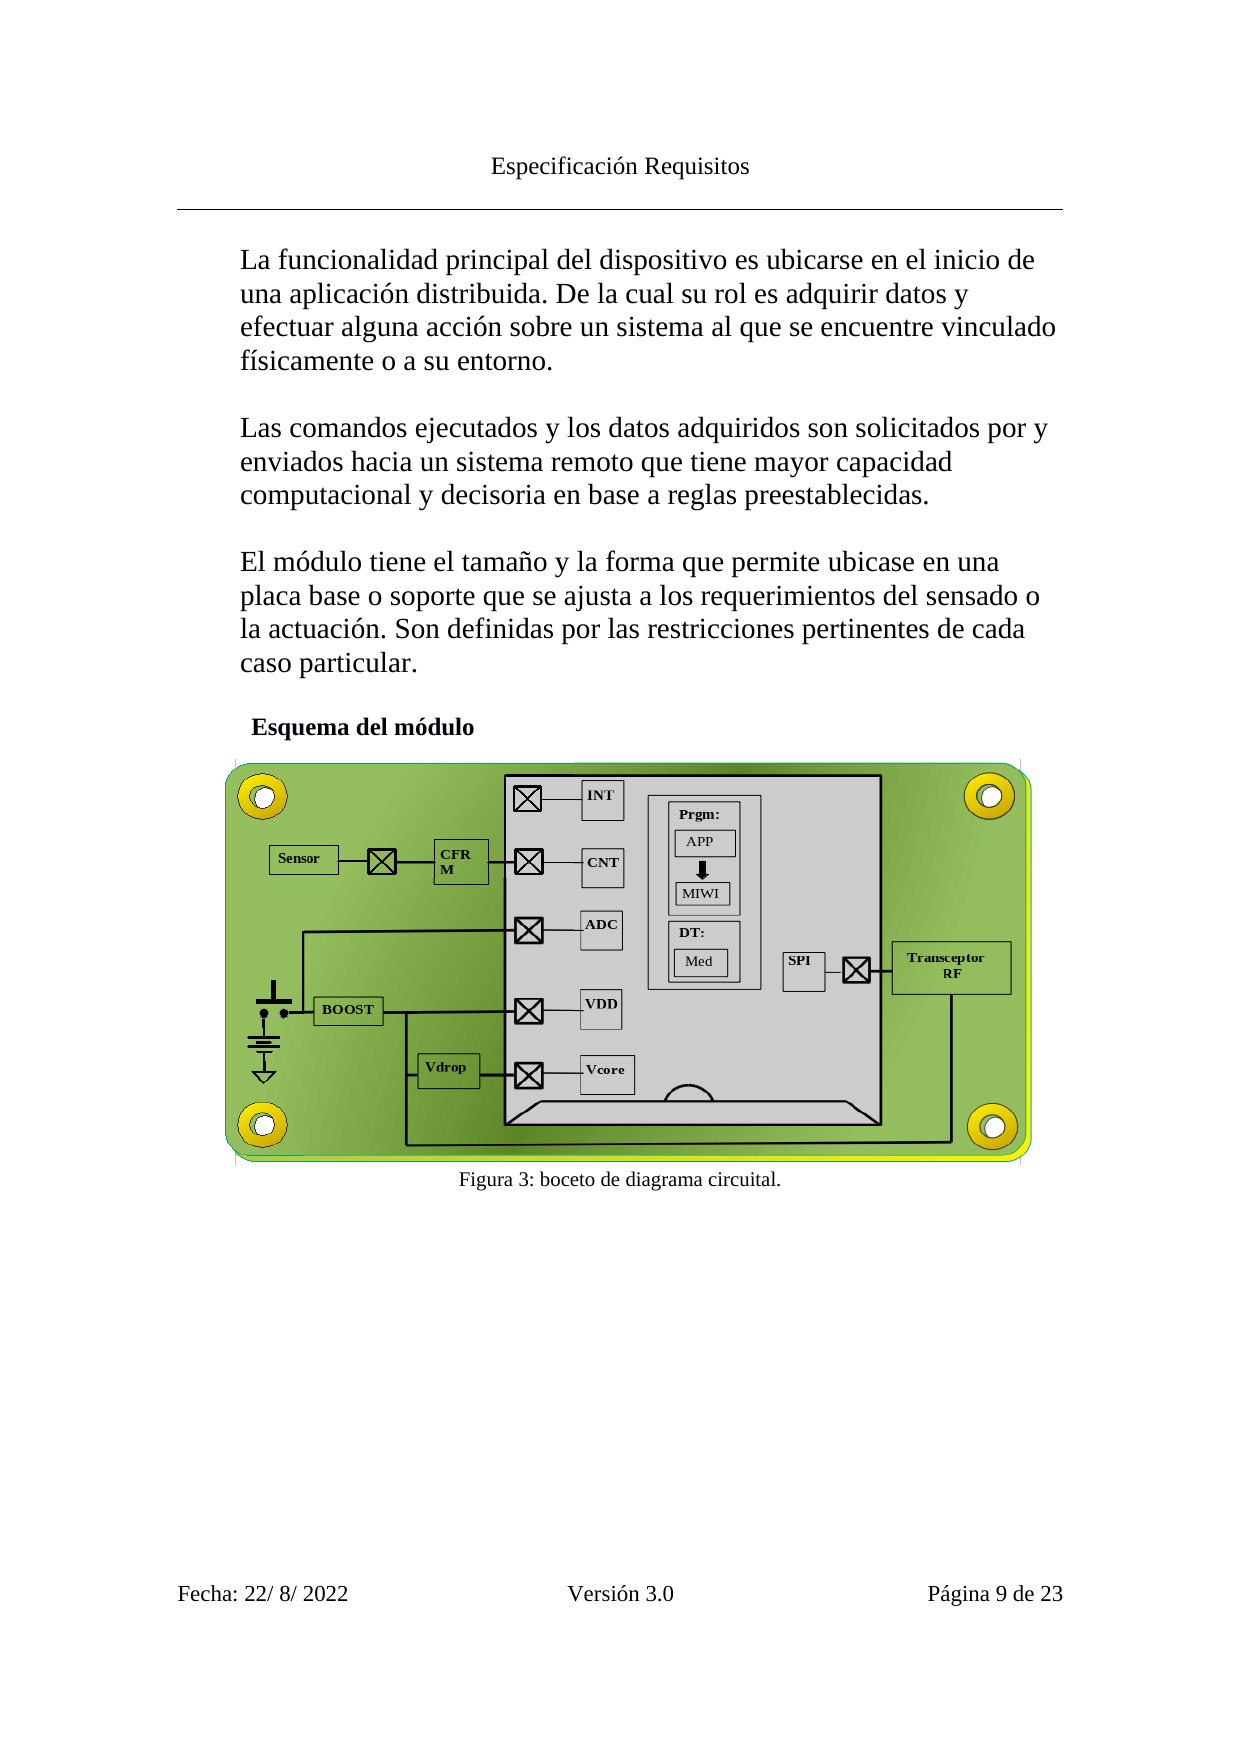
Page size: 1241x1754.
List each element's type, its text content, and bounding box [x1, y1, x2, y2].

text Esquema del módulo [177, 712, 1063, 741]
text Figura 3: boceto de diagrama circuital. [177, 741, 1063, 1191]
text El módulo tiene el tamaño y la forma que permite ubicase en una placa base o soporte que se ajusta a los requerimientos del sensado o la actuación. Son definidas por las restricciones pertinentes de cada caso particular. [240, 544, 1063, 678]
text Las comandos ejecutados y los datos adquiridos son solicitados por y enviados hacia un sistema remoto que tiene mayor capacidad computacional y decisoria en base a reglas preestablecidas. [240, 410, 1063, 511]
text La funcionalidad principal del dispositivo es ubicarse en el inicio de una aplicación distribuida. De la cual su rol es adquirir datos y efectuar alguna acción sobre un sistema al que se encuentre vinculado físicamente o a su entorno. [240, 242, 1063, 377]
picture [217, 759, 1036, 1165]
